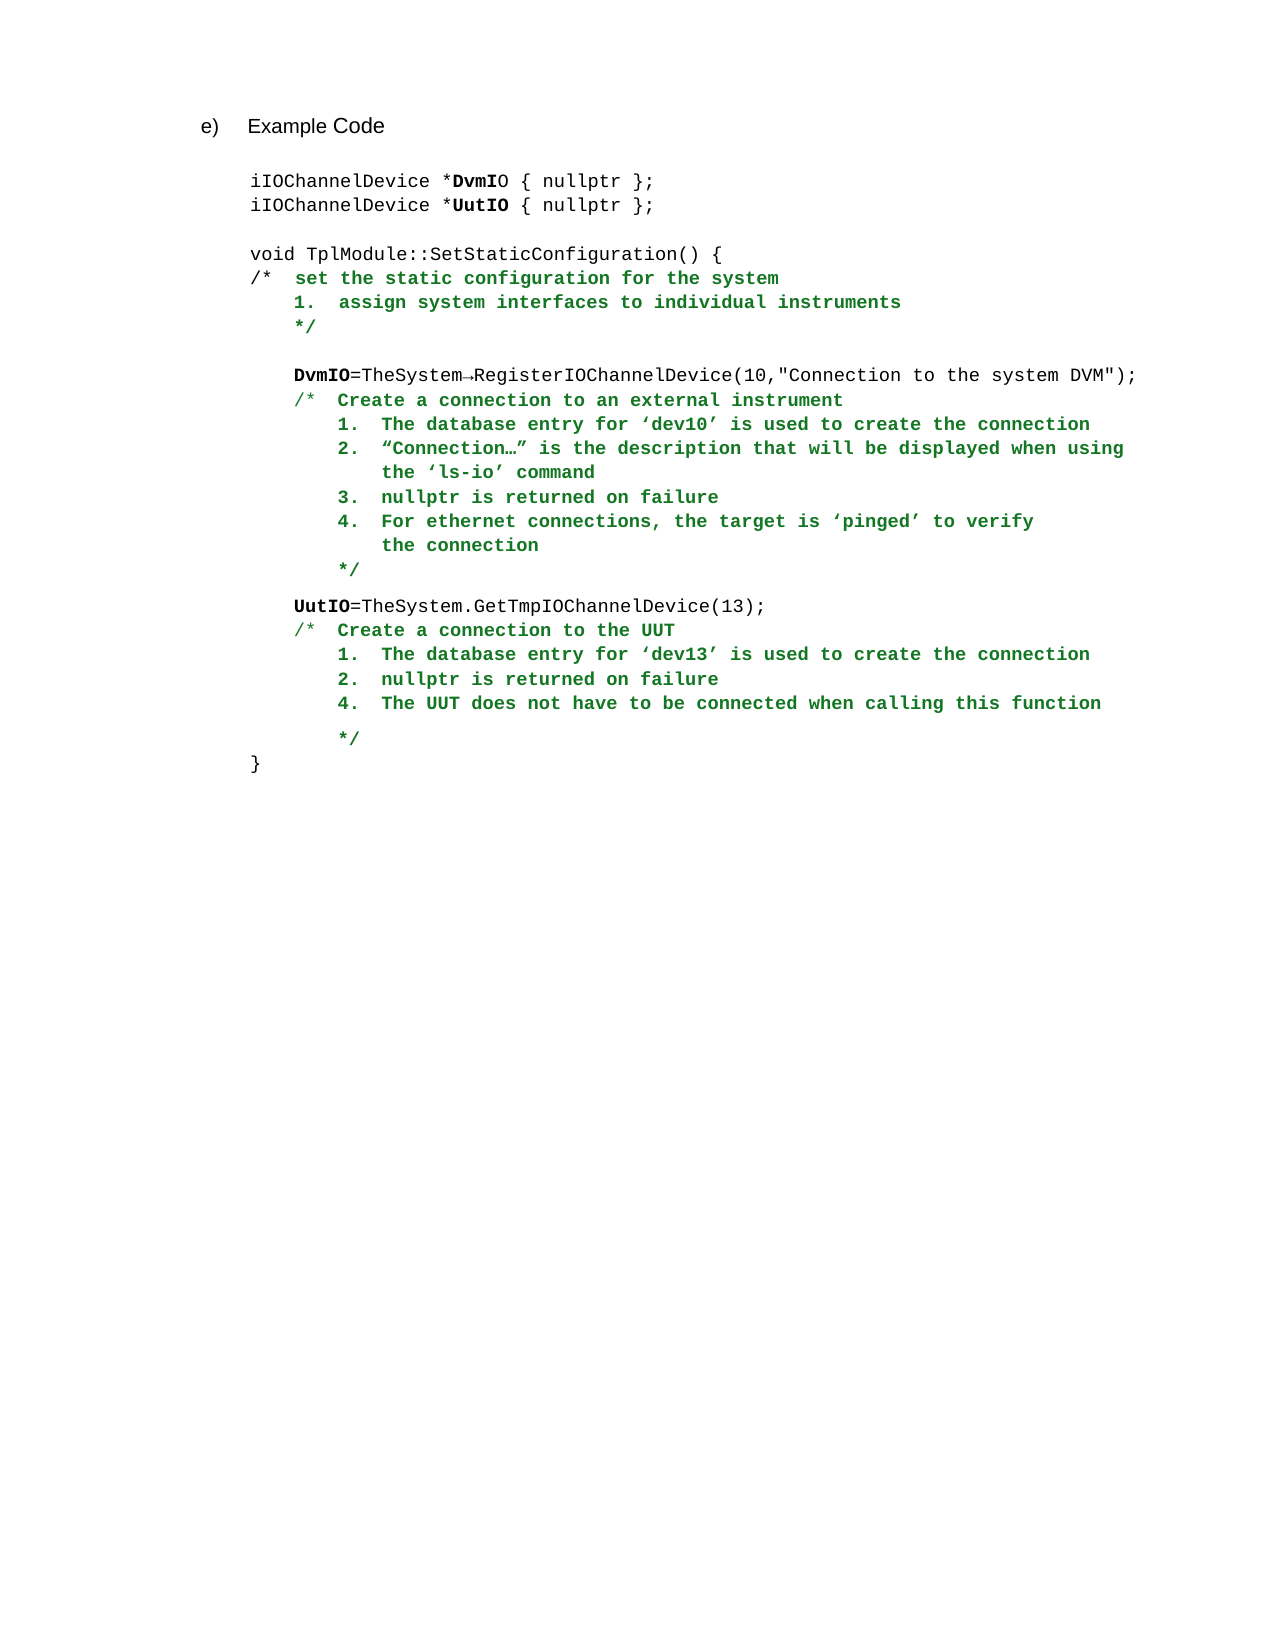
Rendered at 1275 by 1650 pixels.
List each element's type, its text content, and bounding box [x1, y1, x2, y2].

text 1. The database entry for ‘dev13’ is used to create the connection [337, 645, 1200, 666]
text 4. For ethernet connections, the target is ‘pinged’ to verify [337, 512, 1200, 533]
text /* Create a connection to an external instrument [294, 390, 1200, 412]
text } [250, 754, 1200, 775]
text */ [337, 560, 1200, 582]
text */ [294, 318, 1200, 339]
text /* Create a connection to the UUT [294, 621, 1200, 642]
text /* set the static configuration for the system [250, 269, 1200, 290]
text */ [337, 730, 1200, 751]
text 2. nullptr is returned on failure [337, 669, 1200, 691]
text 1. The database entry for ‘dev10’ is used to create the connection [337, 415, 1200, 436]
text void TplModule::SetStaticConfiguration() { [250, 245, 1200, 266]
text 2. “Connection…” is the description that will be displayed when using [337, 439, 1200, 460]
text the ‘ls-io’ command [381, 463, 1200, 484]
text UutIO=TheSystem.GetTmpIOChannelDevice(13); [294, 597, 1200, 618]
text the connection [381, 536, 1200, 557]
text 3. nullptr is returned on failure [337, 487, 1200, 509]
text 1. assign system interfaces to individual instruments [294, 293, 1200, 314]
text iIOChannelDevice *UutIO { nullptr }; [250, 196, 1200, 217]
text iIOChannelDevice *DvmIO { nullptr }; [250, 172, 1200, 193]
text DvmIO=TheSystem→RegisterIOChannelDevice(10,"Connection to the system DVM"); [294, 366, 1200, 387]
subtitle Example Code [195, 112, 1200, 138]
text 4. The UUT does not have to be connected when calling this function [337, 694, 1200, 715]
